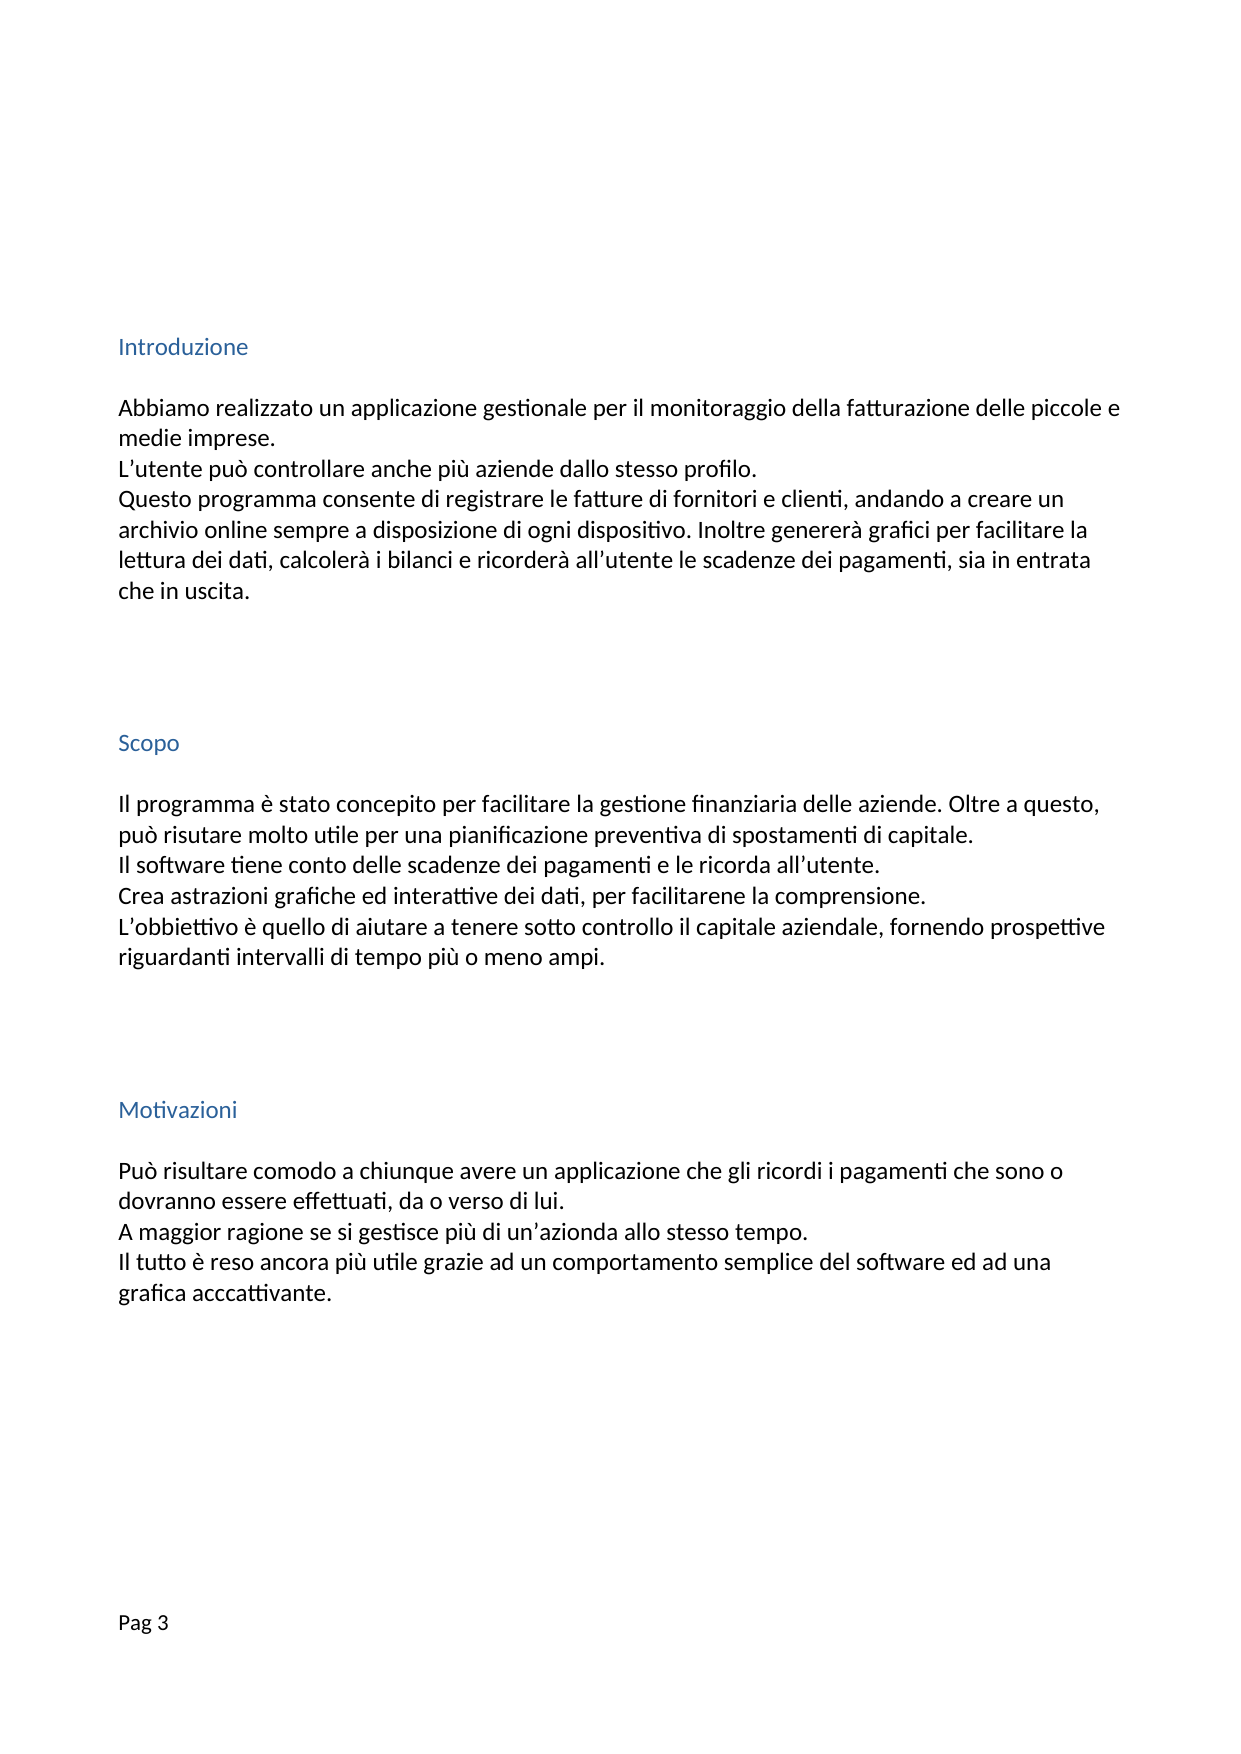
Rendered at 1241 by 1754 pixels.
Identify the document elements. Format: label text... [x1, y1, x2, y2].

text Introduzione [118, 331, 1122, 361]
text Abbiamo realizzato un applicazione gestionale per il monitoraggio della fatturazione delle piccole e medie imprese. [118, 392, 1122, 453]
text L’utente può controllare anche più aziende dallo stesso profilo. [118, 453, 1122, 483]
text L’obbiettivo è quello di aiutare a tenere sotto controllo il capitale aziendale, fornendo prospettive riguardanti intervalli di tempo più o meno ampi. [118, 911, 1122, 972]
text Può risultare comodo a chiunque avere un applicazione che gli ricordi i pagamenti che sono o dovranno essere effettuati, da o verso di lui. [118, 1155, 1122, 1216]
text Motivazioni [118, 1094, 1122, 1124]
text Scopo [118, 727, 1122, 758]
text A maggior ragione se si gestisce più di un’azionda allo stesso tempo. [118, 1216, 1122, 1246]
text Questo programma consente di registrare le fatture di fornitori e clienti, andando a creare un archivio online sempre a disposizione di ogni dispositivo. Inoltre genererà grafici per facilitare la lettura dei dati, calcolerà i bilanci e ricorderà all’utente le scadenze dei pagamenti, sia in entrata che in uscita. [118, 483, 1122, 605]
text Il tutto è reso ancora più utile grazie ad un comportamento semplice del software ed ad una grafica acccattivante. [118, 1246, 1122, 1307]
text Crea astrazioni grafiche ed interattive dei dati, per facilitarene la comprensione. [118, 880, 1122, 911]
text Il programma è stato concepito per facilitare la gestione finanziaria delle aziende. Oltre a questo, può risutare molto utile per una pianificazione preventiva di spostamenti di capitale. [118, 788, 1122, 849]
text Il software tiene conto delle scadenze dei pagamenti e le ricorda all’utente. [118, 849, 1122, 880]
